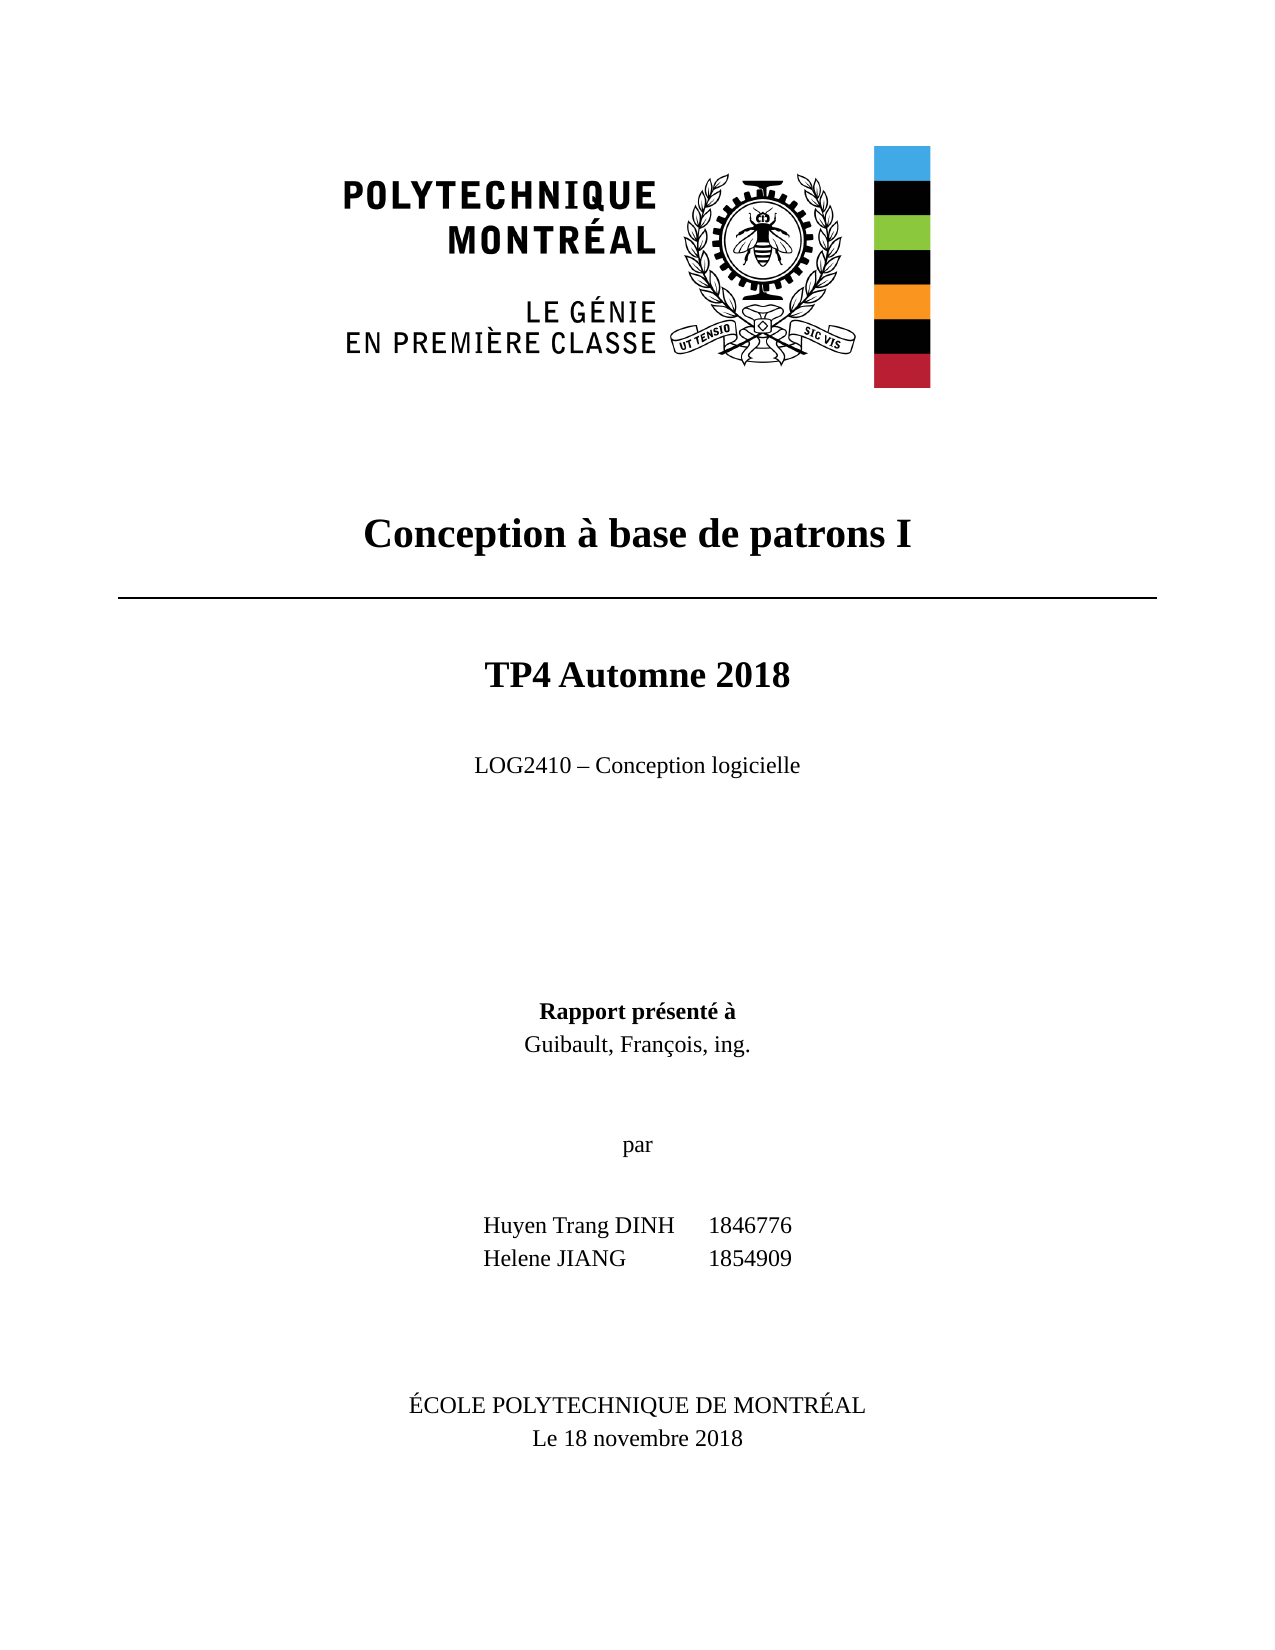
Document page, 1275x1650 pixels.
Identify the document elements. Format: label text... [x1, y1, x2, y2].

text Le 18 novembre 2018 [118, 1424, 1157, 1451]
text Huyen Trang DINH 1846776 [118, 1211, 1157, 1238]
picture [344, 146, 931, 388]
text ÉCOLE POLYTECHNIQUE DE MONTRÉAL [118, 1391, 1157, 1418]
text Helene JIANG 1854909 [118, 1244, 1157, 1271]
text Conception à base de patrons I [118, 508, 1157, 556]
text Guibault, François, ing. [118, 1031, 1157, 1058]
text LOG2410 – Conception logicielle [118, 752, 1157, 779]
text par [118, 1130, 1157, 1157]
text Rapport présenté à [118, 997, 1157, 1025]
text TP4 Automne 2018 [118, 652, 1157, 695]
